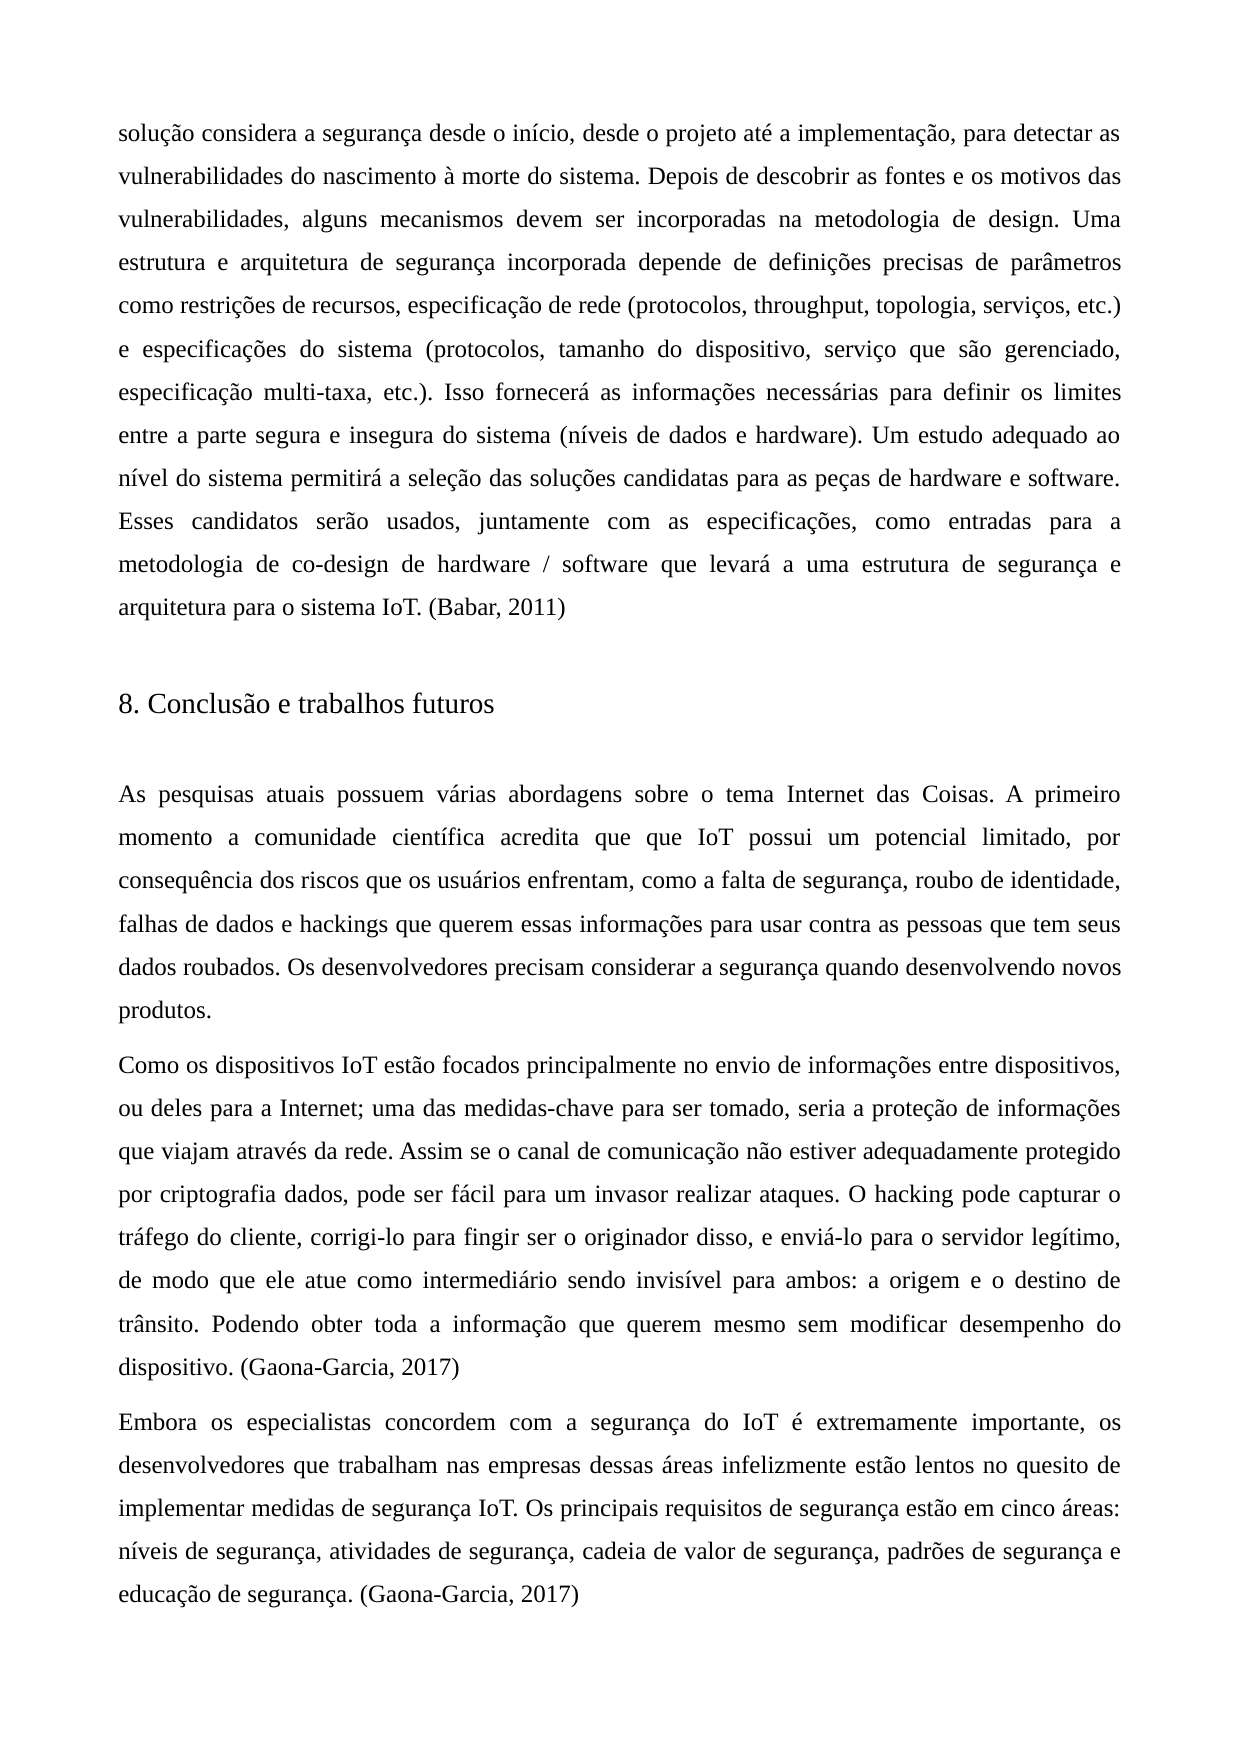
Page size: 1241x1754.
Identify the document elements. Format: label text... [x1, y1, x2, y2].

text solução considera a segurança desde o início, desde o projeto até a implementação, para detectar as vulnerabilidades do nascimento à morte do sistema. Depois de descobrir as fontes e os motivos das vulnerabilidades, alguns mecanismos devem ser incorporadas na metodologia de design. Uma estrutura e arquitetura de segurança incorporada depende de definições precisas de parâmetros como restrições de recursos, especificação de rede (protocolos, throughput, topologia, serviços, etc.) e especificações do sistema (protocolos, tamanho do dispositivo, serviço que são gerenciado, especificação multi-taxa, etc.). Isso fornecerá as informações necessárias para definir os limites entre a parte segura e insegura do sistema (níveis de dados e hardware). Um estudo adequado ao nível do sistema permitirá a seleção das soluções candidatas para as peças de hardware e software. Esses candidatos serão usados, juntamente com as especificações, como entradas para a metodologia de co-design de hardware / software que levará a uma estrutura de segurança e arquitetura para o sistema IoT. (Babar, 2011) [118, 118, 1122, 621]
text Embora os especialistas concordem com a segurança do IoT é extremamente importante, os desenvolvedores que trabalham nas empresas dessas áreas infelizmente estão lentos no quesito de implementar medidas de segurança IoT. Os principais requisitos de segurança estão em cinco áreas: níveis de segurança, atividades de segurança, cadeia de valor de segurança, padrões de segurança e educação de segurança. (Gaona-Garcia, 2017) [118, 1407, 1122, 1608]
text 8. Conclusão e trabalhos futuros [118, 686, 1122, 719]
text Como os dispositivos IoT estão focados principalmente no envio de informações entre dispositivos, ou deles para a Internet; uma das medidas-chave para ser tomado, seria a proteção de informações que viajam através da rede. Assim se o canal de comunicação não estiver adequadamente protegido por criptografia dados, pode ser fácil para um invasor realizar ataques. O hacking pode capturar o tráfego do cliente, corrigi-lo para fingir ser o originador disso, e enviá-lo para o servidor legítimo, de modo que ele atue como intermediário sendo invisível para ambos: a origem e o destino de trânsito. Podendo obter toda a informação que querem mesmo sem modificar desempenho do dispositivo. (Gaona-Garcia, 2017) [118, 1050, 1122, 1381]
text As pesquisas atuais possuem várias abordagens sobre o tema Internet das Coisas. A primeiro momento a comunidade científica acredita que que IoT possui um potencial limitado, por consequência dos riscos que os usuários enfrentam, como a falta de segurança, roubo de identidade, falhas de dados e hackings que querem essas informações para usar contra as pessoas que tem seus dados roubados. Os desenvolvedores precisam considerar a segurança quando desenvolvendo novos produtos. [118, 779, 1122, 1024]
